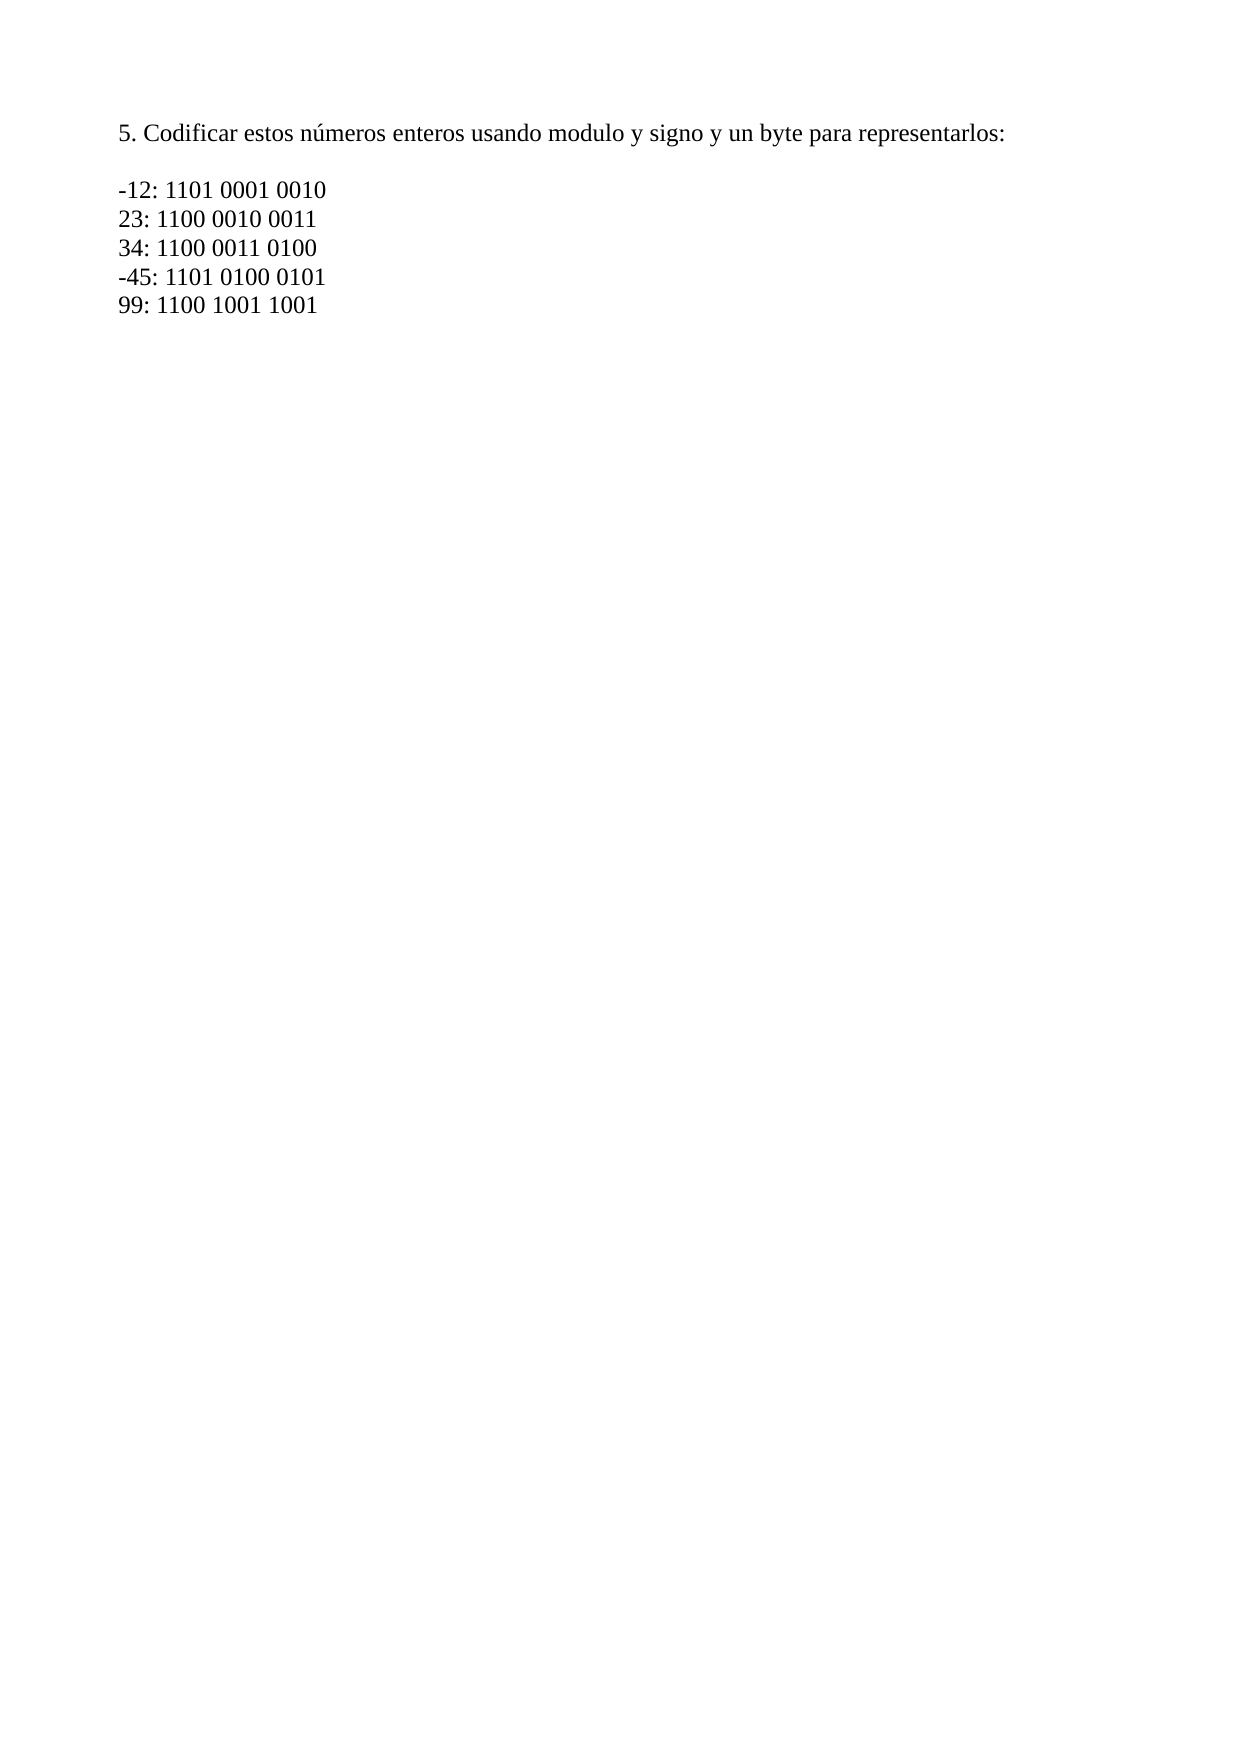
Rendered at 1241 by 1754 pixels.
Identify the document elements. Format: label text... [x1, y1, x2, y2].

text -45: 1101 0100 0101 [118, 262, 1122, 291]
text 99: 1100 1001 1001 [118, 291, 1122, 319]
text 34: 1100 0011 0100 [118, 233, 1122, 262]
text 23: 1100 0010 0011 [118, 204, 1122, 233]
text -12: 1101 0001 0010 [118, 176, 1122, 204]
text 5. Codificar estos números enteros usando modulo y signo y un byte para representarlos: [118, 118, 1122, 147]
